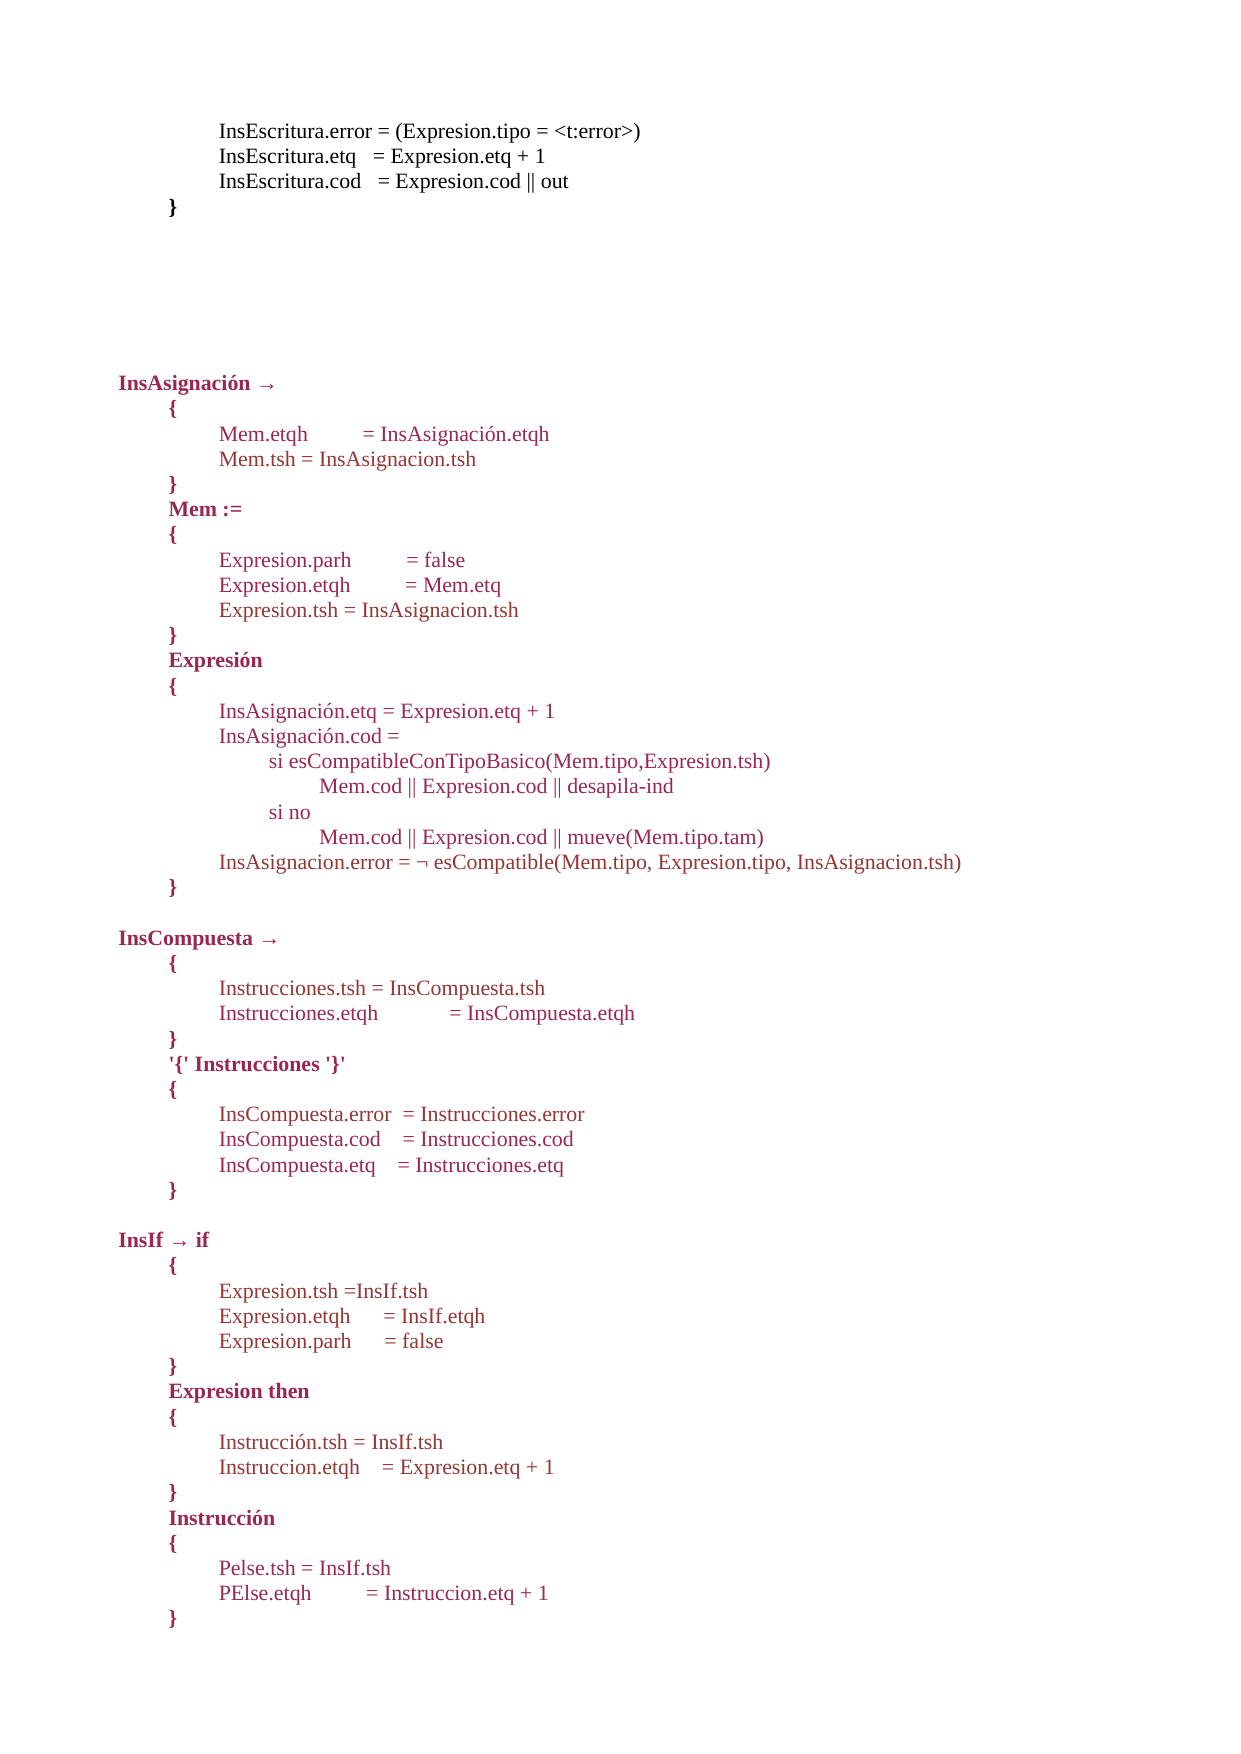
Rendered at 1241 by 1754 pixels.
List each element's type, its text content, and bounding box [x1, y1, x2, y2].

text si esCompatibleConTipoBasico(Mem.tipo,Expresion.tsh) [168, 748, 1122, 773]
text InsCompuesta.cod = Instrucciones.cod [168, 1126, 1122, 1152]
text InsAsignación.cod = [168, 723, 1122, 748]
text InsCompuesta.etq = Instrucciones.etq [168, 1152, 1122, 1177]
text InsAsignacion.error = ¬ esCompatible(Mem.tipo, Expresion.tipo, InsAsignacion.tsh) [168, 849, 1122, 874]
text InsEscritura.error = (Expresion.tipo = <t:error>) [168, 118, 1122, 143]
text Expresion.etqh = Mem.etq [168, 572, 1122, 597]
text { [168, 1404, 1122, 1429]
text { [168, 673, 1122, 698]
text Instrucciones.etqh = InsCompuesta.etqh [168, 1000, 1122, 1026]
text { [168, 1076, 1122, 1101]
text } [168, 471, 1122, 496]
text Expresion.tsh = InsAsignacion.tsh [168, 597, 1122, 622]
text } [168, 1026, 1122, 1051]
text Mem.cod || Expresion.cod || desapila-ind [168, 773, 1122, 799]
text { [168, 521, 1122, 547]
text } [168, 1605, 1122, 1631]
text { [168, 395, 1122, 421]
text Expresion.parh = false [168, 547, 1122, 572]
text InsIf → if [118, 1227, 1122, 1252]
text Instrucciones.tsh = InsCompuesta.tsh [168, 975, 1122, 1000]
text Instrucción.tsh = InsIf.tsh [168, 1429, 1122, 1454]
text Instruccion.etqh = Expresion.etq + 1 [168, 1454, 1122, 1479]
text } [168, 1479, 1122, 1504]
text Instrucción [168, 1504, 1122, 1530]
text Mem.etqh = InsAsignación.etqh [168, 421, 1122, 446]
text InsEscritura.cod = Expresion.cod || out [168, 168, 1122, 194]
text InsAsignación → [118, 370, 1122, 395]
text '{' Instrucciones '}' [168, 1051, 1122, 1076]
text Mem.cod || Expresion.cod || mueve(Mem.tipo.tam) [168, 824, 1122, 849]
text Expresion.parh = false [168, 1328, 1122, 1353]
text { [168, 950, 1122, 975]
text InsCompuesta → [118, 925, 1122, 950]
text Mem.tsh = InsAsignacion.tsh [168, 446, 1122, 471]
text Expresión [168, 647, 1122, 673]
text Pelse.tsh = InsIf.tsh [168, 1555, 1122, 1580]
text InsCompuesta.error = Instrucciones.error [168, 1101, 1122, 1126]
text Expresion.tsh =InsIf.tsh [168, 1278, 1122, 1303]
text } [168, 1353, 1122, 1378]
text Expresion.etqh = InsIf.etqh [168, 1303, 1122, 1328]
text PElse.etqh = Instruccion.etq + 1 [168, 1580, 1122, 1605]
text } [168, 874, 1122, 899]
text { [168, 1252, 1122, 1278]
text InsAsignación.etq = Expresion.etq + 1 [168, 698, 1122, 723]
text } [168, 194, 1122, 219]
text si no [168, 799, 1122, 824]
text } [168, 1177, 1122, 1202]
text } [168, 622, 1122, 647]
text Expresion then [168, 1378, 1122, 1404]
text InsEscritura.etq = Expresion.etq + 1 [168, 143, 1122, 168]
text Mem := [168, 496, 1122, 521]
text { [168, 1530, 1122, 1555]
